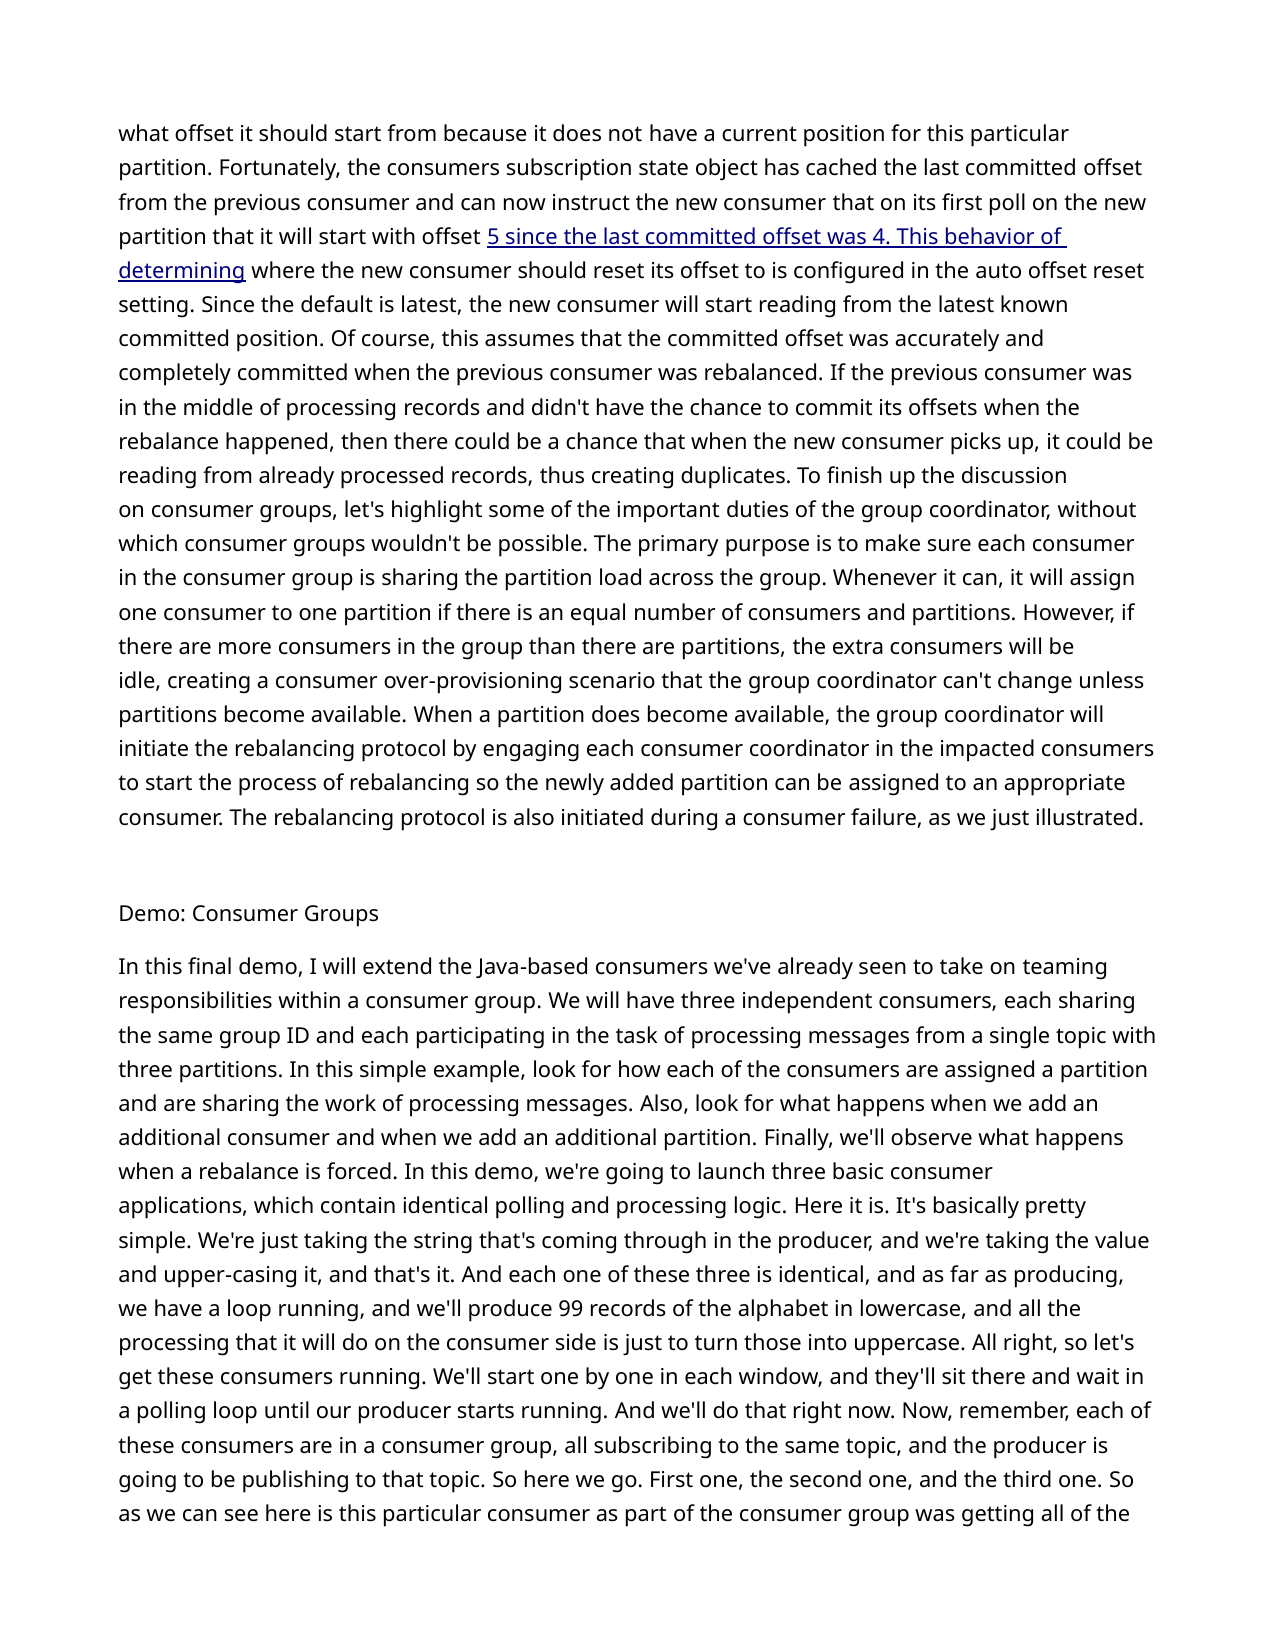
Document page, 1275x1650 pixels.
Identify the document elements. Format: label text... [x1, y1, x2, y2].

text what offset it should start from because it does not have a current position for this particular partition. Fortunately, the consumers subscription state object has cached the last committed offset from the previous consumer and can now instruct the new consumer that on its first poll on the new partition that it will start with offset 5 since the last committed offset was 4. This behavior of determining where the new consumer should reset its offset to is configured in the auto offset reset setting. Since the default is latest, the new consumer will start reading from the latest known committed position. Of course, this assumes that the committed offset was accurately and completely committed when the previous consumer was rebalanced. If the previous consumer was in the middle of processing records and didn't have the chance to commit its offsets when the rebalance happened, then there could be a chance that when the new consumer picks up, it could be reading from already processed records, thus creating duplicates. To finish up the discussion on consumer groups, let's highlight some of the important duties of the group coordinator, without which consumer groups wouldn't be possible. The primary purpose is to make sure each consumer in the consumer group is sharing the partition load across the group. Whenever it can, it will assign one consumer to one partition if there is an equal number of consumers and partitions. However, if there are more consumers in the group than there are partitions, the extra consumers will be idle, creating a consumer over‑provisioning scenario that the group coordinator can't change unless partitions become available. When a partition does become available, the group coordinator will initiate the rebalancing protocol by engaging each consumer coordinator in the impacted consumers to start the process of rebalancing so the newly added partition can be assigned to an appropriate consumer. The rebalancing protocol is also initiated during a consumer failure, as we just illustrated. [118, 118, 1157, 831]
subtitle Demo: Consumer Groups [118, 898, 1157, 928]
text In this final demo, I will extend the Java‑based consumers we've already seen to take on teaming responsibilities within a consumer group. We will have three independent consumers, each sharing the same group ID and each participating in the task of processing messages from a single topic with three partitions. In this simple example, look for how each of the consumers are assigned a partition and are sharing the work of processing messages. Also, look for what happens when we add an additional consumer and when we add an additional partition. Finally, we'll observe what happens when a rebalance is forced. In this demo, we're going to launch three basic consumer applications, which contain identical polling and processing logic. Here it is. It's basically pretty simple. We're just taking the string that's coming through in the producer, and we're taking the value and upper‑casing it, and that's it. And each one of these three is identical, and as far as producing, we have a loop running, and we'll produce 99 records of the alphabet in lowercase, and all the processing that it will do on the consumer side is just to turn those into uppercase. All right, so let's get these consumers running. We'll start one by one in each window, and they'll sit there and wait in a polling loop until our producer starts running. And we'll do that right now. Now, remember, each of these consumers are in a consumer group, all subscribing to the same topic, and the producer is going to be publishing to that topic. So here we go. First one, the second one, and the third one. So as we can see here is this particular consumer as part of the consumer group was getting all of the [118, 951, 1157, 1528]
